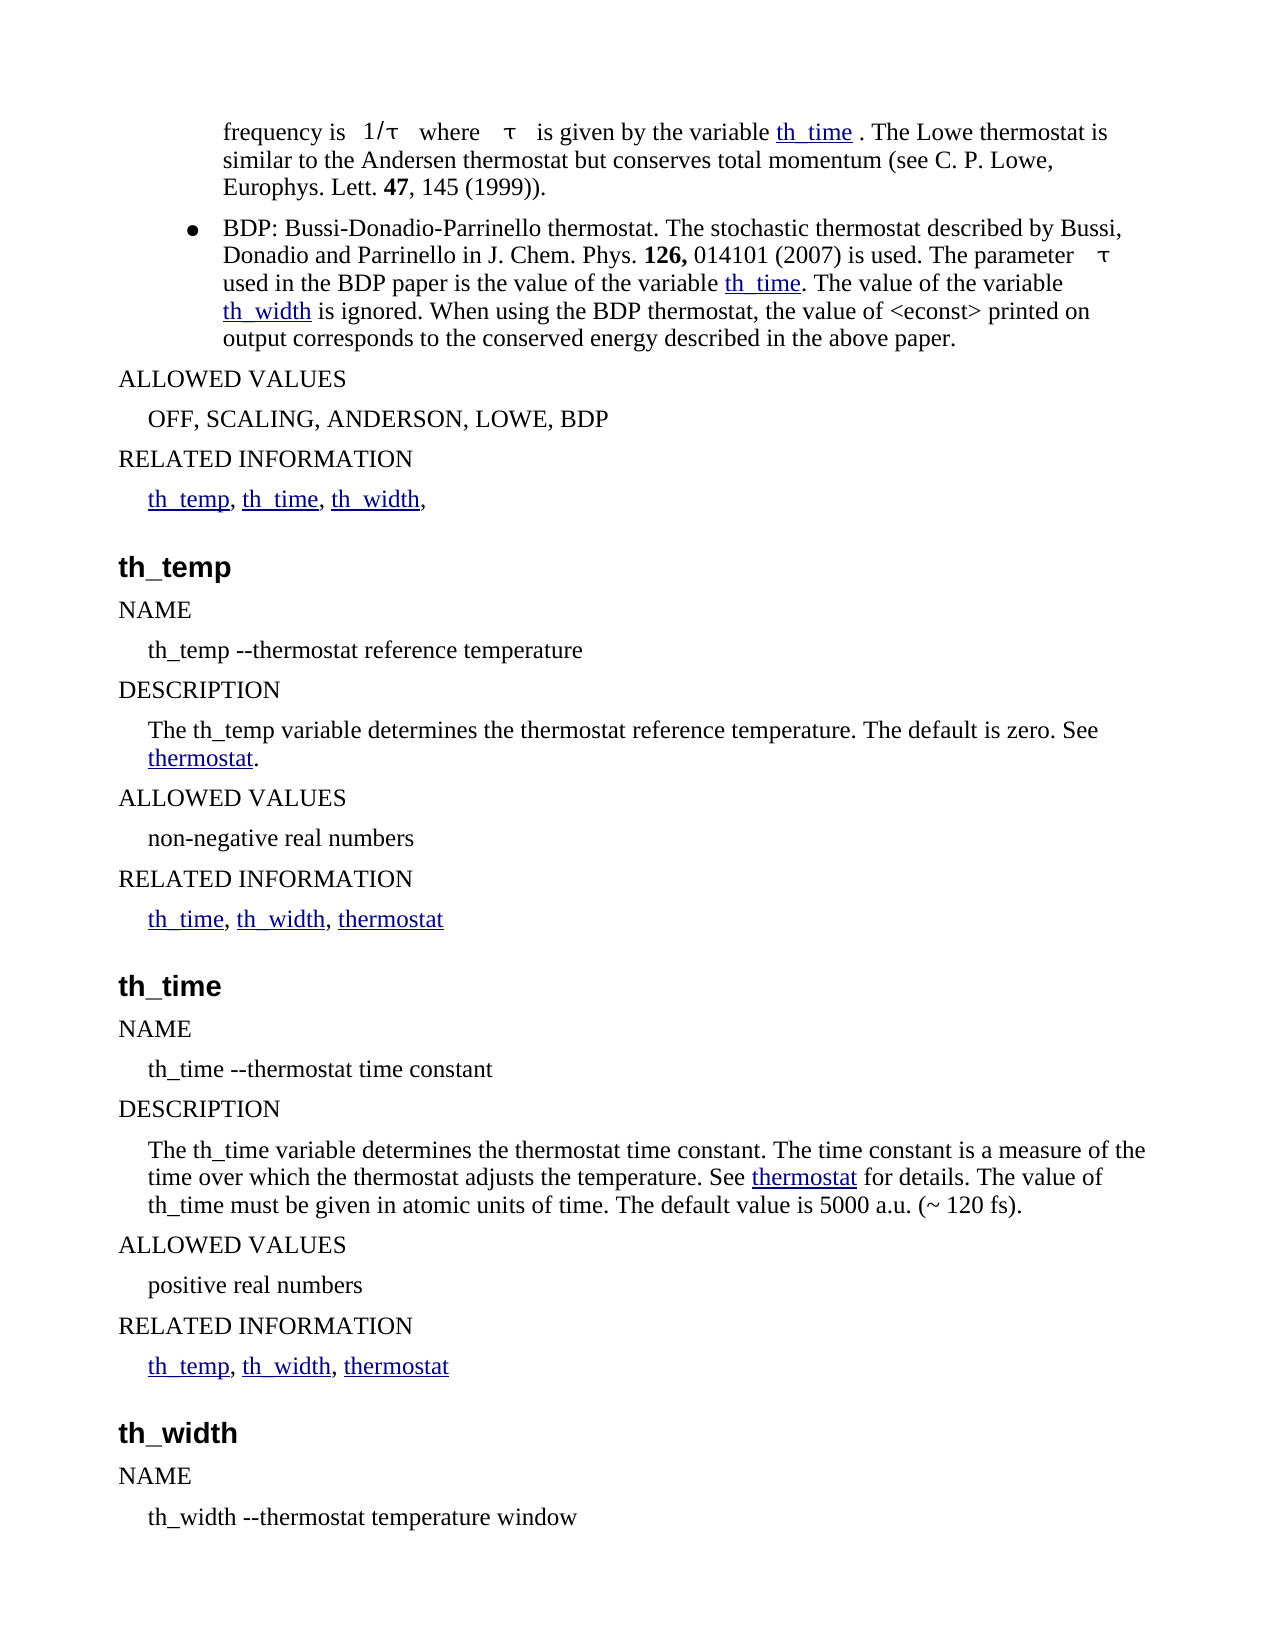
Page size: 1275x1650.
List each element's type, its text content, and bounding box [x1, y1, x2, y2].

text th_temp, th_time, th_width, [148, 485, 1157, 513]
text th_width --thermostat temperature window [148, 1503, 1157, 1530]
subtitle th_temp [118, 551, 1157, 583]
subtitle th_width [118, 1417, 1157, 1450]
text NAME [118, 1462, 1157, 1490]
text th_time, th_width, thermostat [148, 905, 1157, 933]
text RELATED INFORMATION [118, 445, 1157, 473]
text th_temp --thermostat reference temperature [148, 636, 1157, 664]
text ALLOWED VALUES [118, 365, 1157, 392]
subtitle th_time [118, 970, 1157, 1003]
text RELATED INFORMATION [118, 1312, 1157, 1339]
text NAME [118, 1015, 1157, 1043]
text The th_time variable determines the thermostat time constant. The time constant is a measure of the time over which the thermostat adjusts the temperature. See thermostat for details. The value of th_time must be given in atomic units of time. The default value is 5000 a.u. (~ 120 fs). [148, 1136, 1157, 1219]
text NAME [118, 596, 1157, 623]
text RELATED INFORMATION [118, 865, 1157, 892]
text DESCRIPTION [118, 676, 1157, 704]
text ALLOWED VALUES [118, 784, 1157, 812]
text th_temp, th_width, thermostat [148, 1352, 1157, 1380]
text DESCRIPTION [118, 1096, 1157, 1123]
text The th_temp variable determines the thermostat reference temperature. The default is zero. See thermostat. [148, 716, 1157, 772]
text non-negative real numbers [148, 824, 1157, 852]
text OFF, SCALING, ANDERSON, LOWE, BDP [148, 405, 1157, 433]
text ALLOWED VALUES [118, 1231, 1157, 1259]
list LOWE: Lowe thermostat. Pairs of atoms are subjected to random collisions with a particle drawn from a Maxwell distribution of velocities with temperature Tref. The collision frequency iswhere is given by the variable th_time . The Lowe thermostat is similar to the Andersen thermostat but conserves total momentum (see C. P. Lowe, Europhys. Lett. 47, 145 (1999)). [185, 118, 1157, 201]
text th_time --thermostat time constant [148, 1055, 1157, 1083]
text positive real numbers [148, 1272, 1157, 1299]
list BDP: Bussi-Donadio-Parrinello thermostat. The stochastic thermostat described by Bussi, Donadio and Parrinello in J. Chem. Phys. 126, 014101 (2007) is used. The parameter used in the BDP paper is the value of the variable th_time. The value of the variable th_width is ignored. When using the BDP thermostat, the value of <econst> printed on output corresponds to the conserved energy described in the above paper. [185, 214, 1157, 352]
